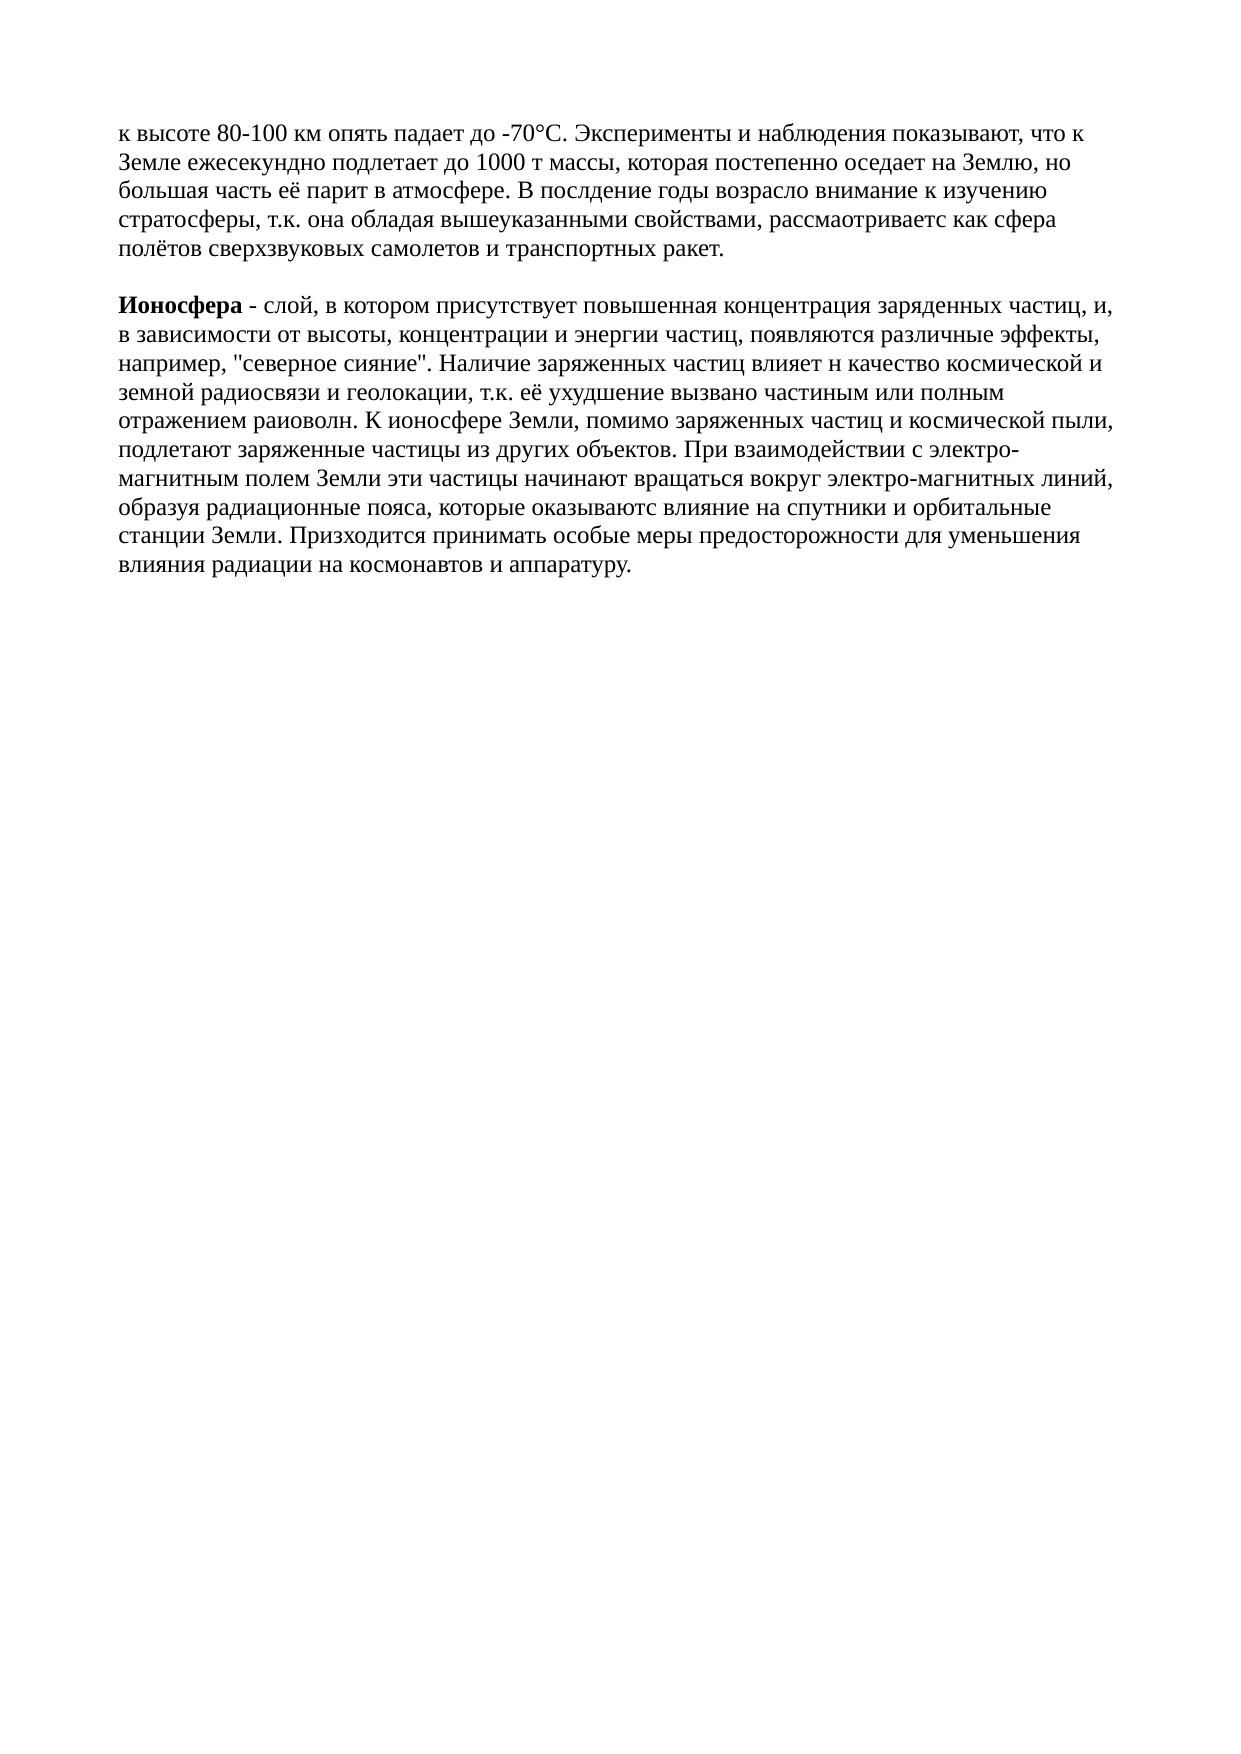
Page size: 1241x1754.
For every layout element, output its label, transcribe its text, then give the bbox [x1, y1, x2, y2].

text к высоте 80-100 км опять падает до -70°С. Эксперименты и наблюдения показывают, что к Земле ежесекундно подлетает до 1000 т массы, которая постепенно оседает на Землю, но большая часть её парит в атмосфере. В послдение годы возрасло внимание к изучению стратосферы, т.к. она обладая вышеуказанными свойствами, рассмаотриваетс как сфера полётов сверхзвуковых самолетов и транспортных ракет. [118, 118, 1122, 262]
text Ионосфера - слой, в котором присутствует повышенная концентрация заряденных частиц, и, в зависимости от высоты, концентрации и энергии частиц, появляются различные эффекты, например, ''северное сияние''. Наличие заряженных частиц влияет н качество космической и земной радиосвязи и геолокации, т.к. её ухудшение вызвано частиным или полным отражением раиоволн. К ионосфере Земли, помимо заряженных частиц и космической пыли, подлетают заряженные частицы из других объектов. При взаимодействии с электро-магнитным полем Земли эти частицы начинают вращаться вокруг электро-магнитных линий, образуя радиационные пояса, которые оказываютс влияние на спутники и орбитальные станции Земли. Призходится принимать особые меры предосторожности для уменьшения влияния радиации на космонавтов и аппаратуру. [118, 291, 1122, 578]
